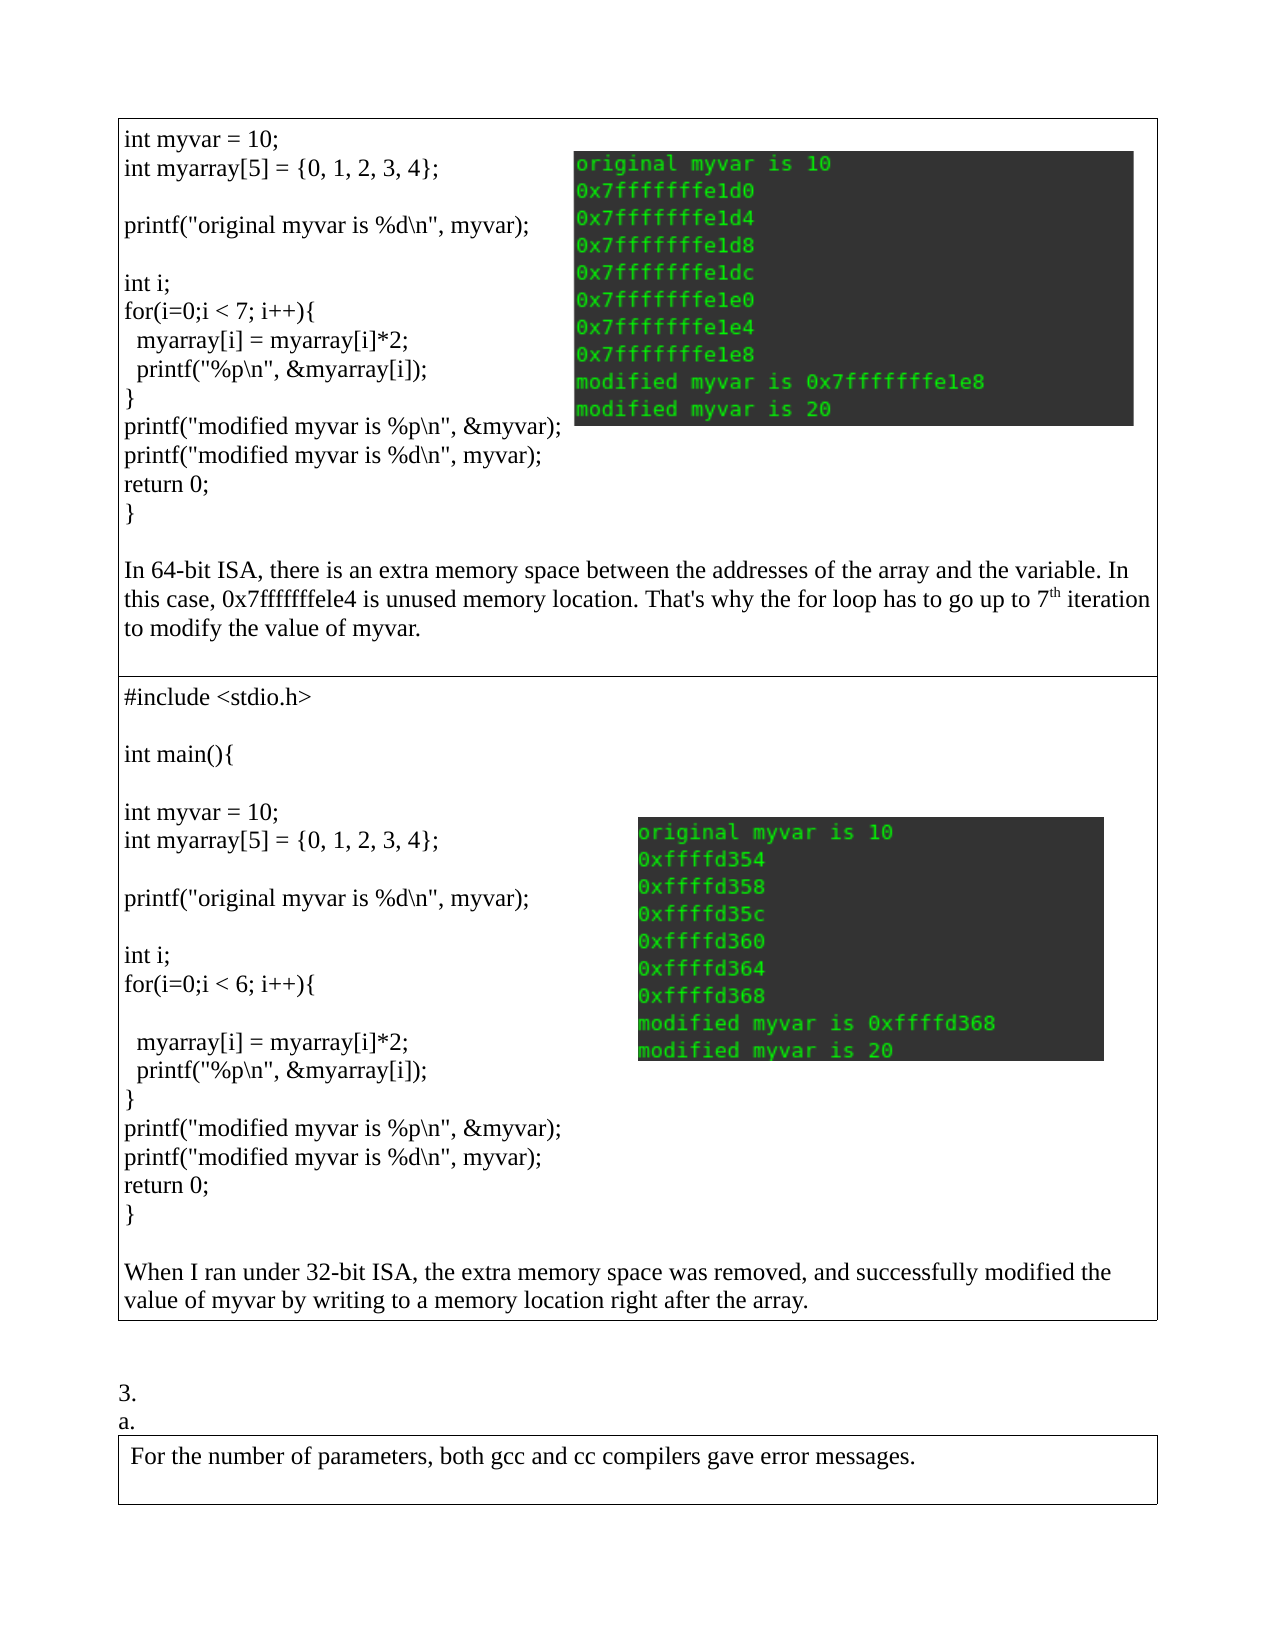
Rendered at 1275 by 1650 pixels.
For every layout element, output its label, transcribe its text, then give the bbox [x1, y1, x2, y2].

picture [638, 817, 1104, 1061]
table_cell #include <stdio.h> int main(){ int myvar = 10; int myarray[5] = {0, 1, 2, 3, 4}; printf("original myvar is %d\n", myvar); int i; for(i=0;i < 6; i++){ myarray[i] = myarray[i]*2; printf("%p\n", &myarray[i]); } printf("modified myvar is %p\n", &myvar); printf("modified myvar is %d\n", myvar); return 0; } When I ran under 32-bit ISA, the extra memory space was removed, and successfully modified the value of myvar by writing to a memory location right after the array. [119, 677, 1157, 1320]
table_header For the number of parameters, both gcc and cc compilers gave error messages. [119, 1436, 1157, 1504]
text 3. [118, 1378, 1157, 1406]
text a. [118, 1406, 1157, 1435]
table_cell int myvar = 10; int myarray[5] = {0, 1, 2, 3, 4}; printf("original myvar is %d\n", myvar); int i; for(i=0;i < 7; i++){ myarray[i] = myarray[i]*2; printf("%p\n", &myarray[i]); } printf("modified myvar is %p\n", &myvar); printf("modified myvar is %d\n", myvar); return 0; } In 64-bit ISA, there is an extra memory space between the addresses of the array and the variable. In this case, 0x7fffffffele4 is unused memory location. That's why the for loop has to go up to 7th iteration to modify the value of myvar. [119, 119, 1157, 676]
picture [573, 151, 1134, 426]
